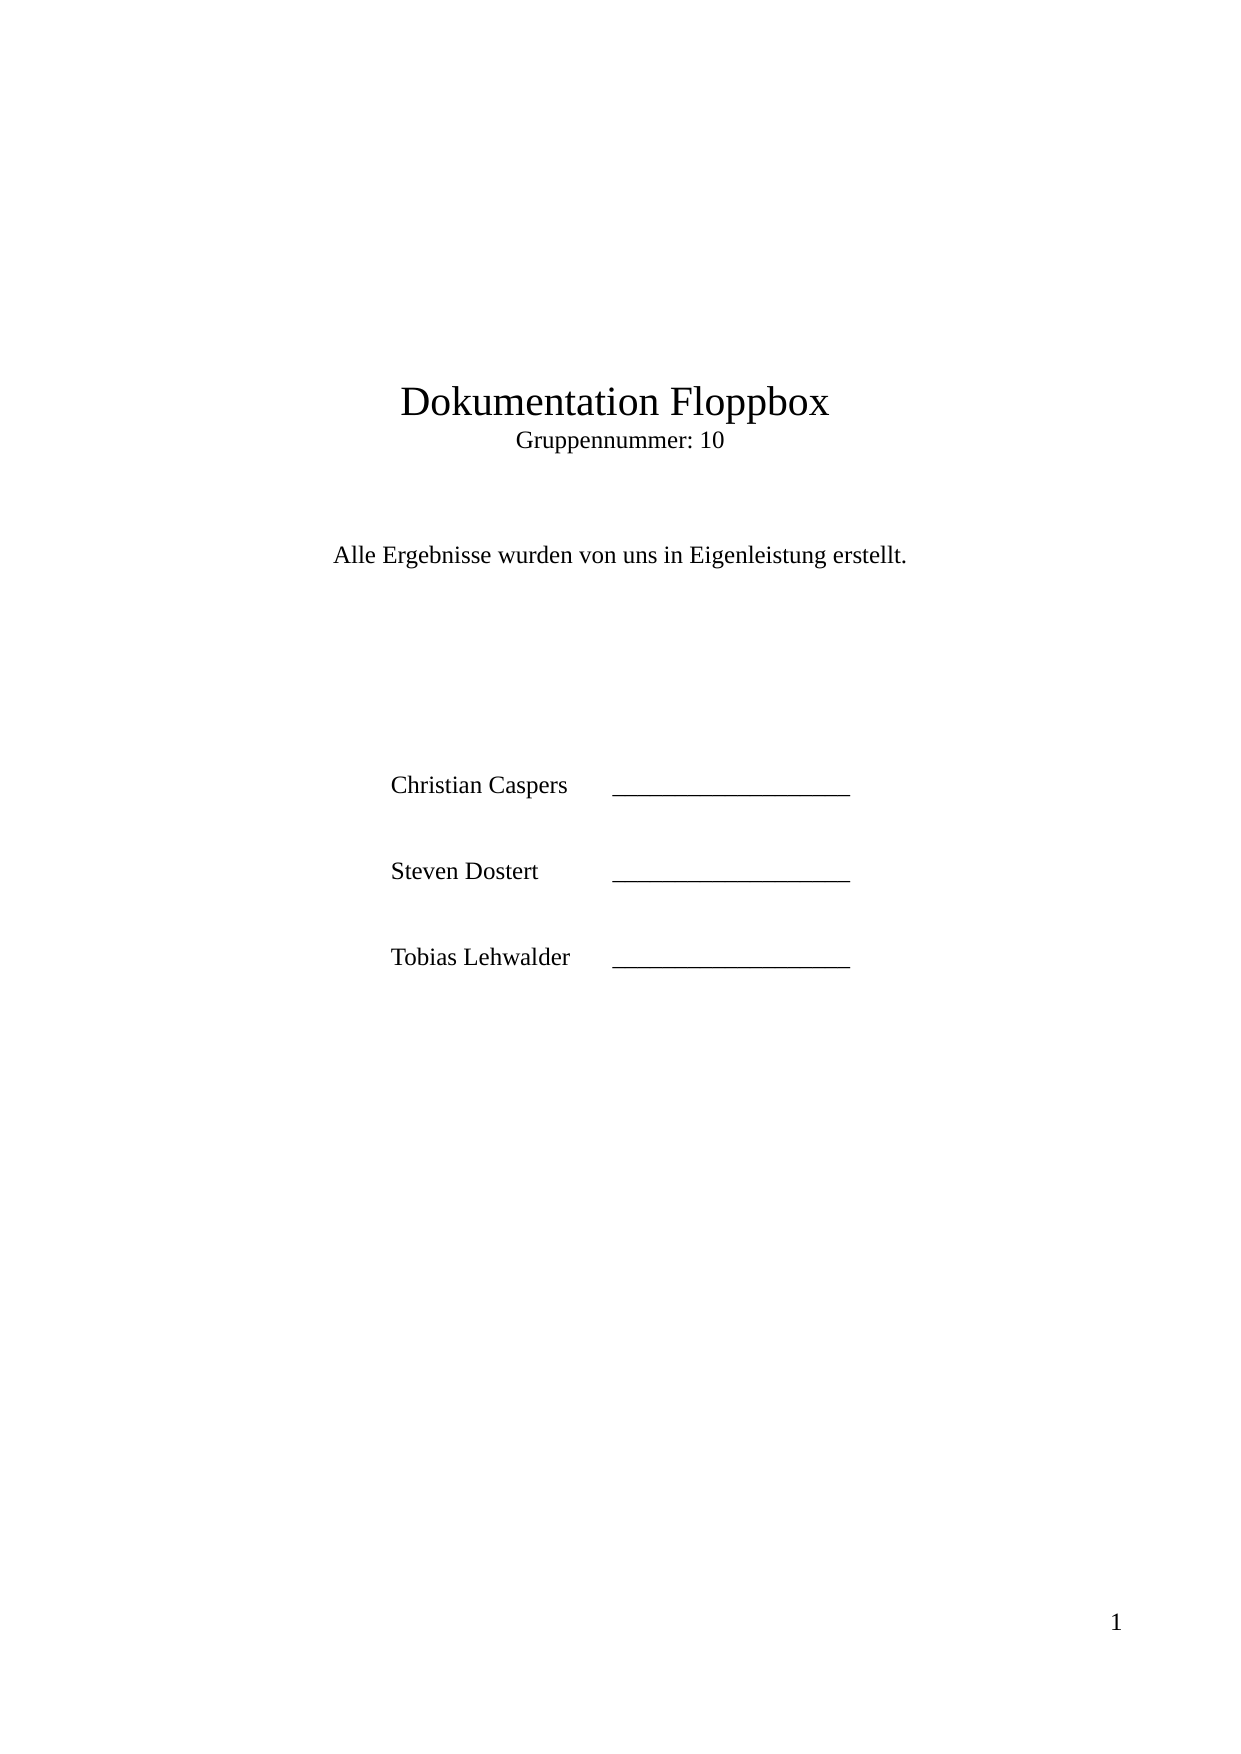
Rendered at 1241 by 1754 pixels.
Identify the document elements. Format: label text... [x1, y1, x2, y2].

text Alle Ergebnisse wurden von uns in Eigenleistung erstellt. [118, 540, 1122, 568]
text Dokumentation Floppbox [118, 377, 1122, 425]
text Tobias Lehwalder ___________________ [118, 942, 1122, 971]
text Gruppennummer: 10 [118, 425, 1122, 453]
text Christian Caspers ___________________ [118, 770, 1122, 798]
text Steven Dostert ___________________ [118, 856, 1122, 885]
